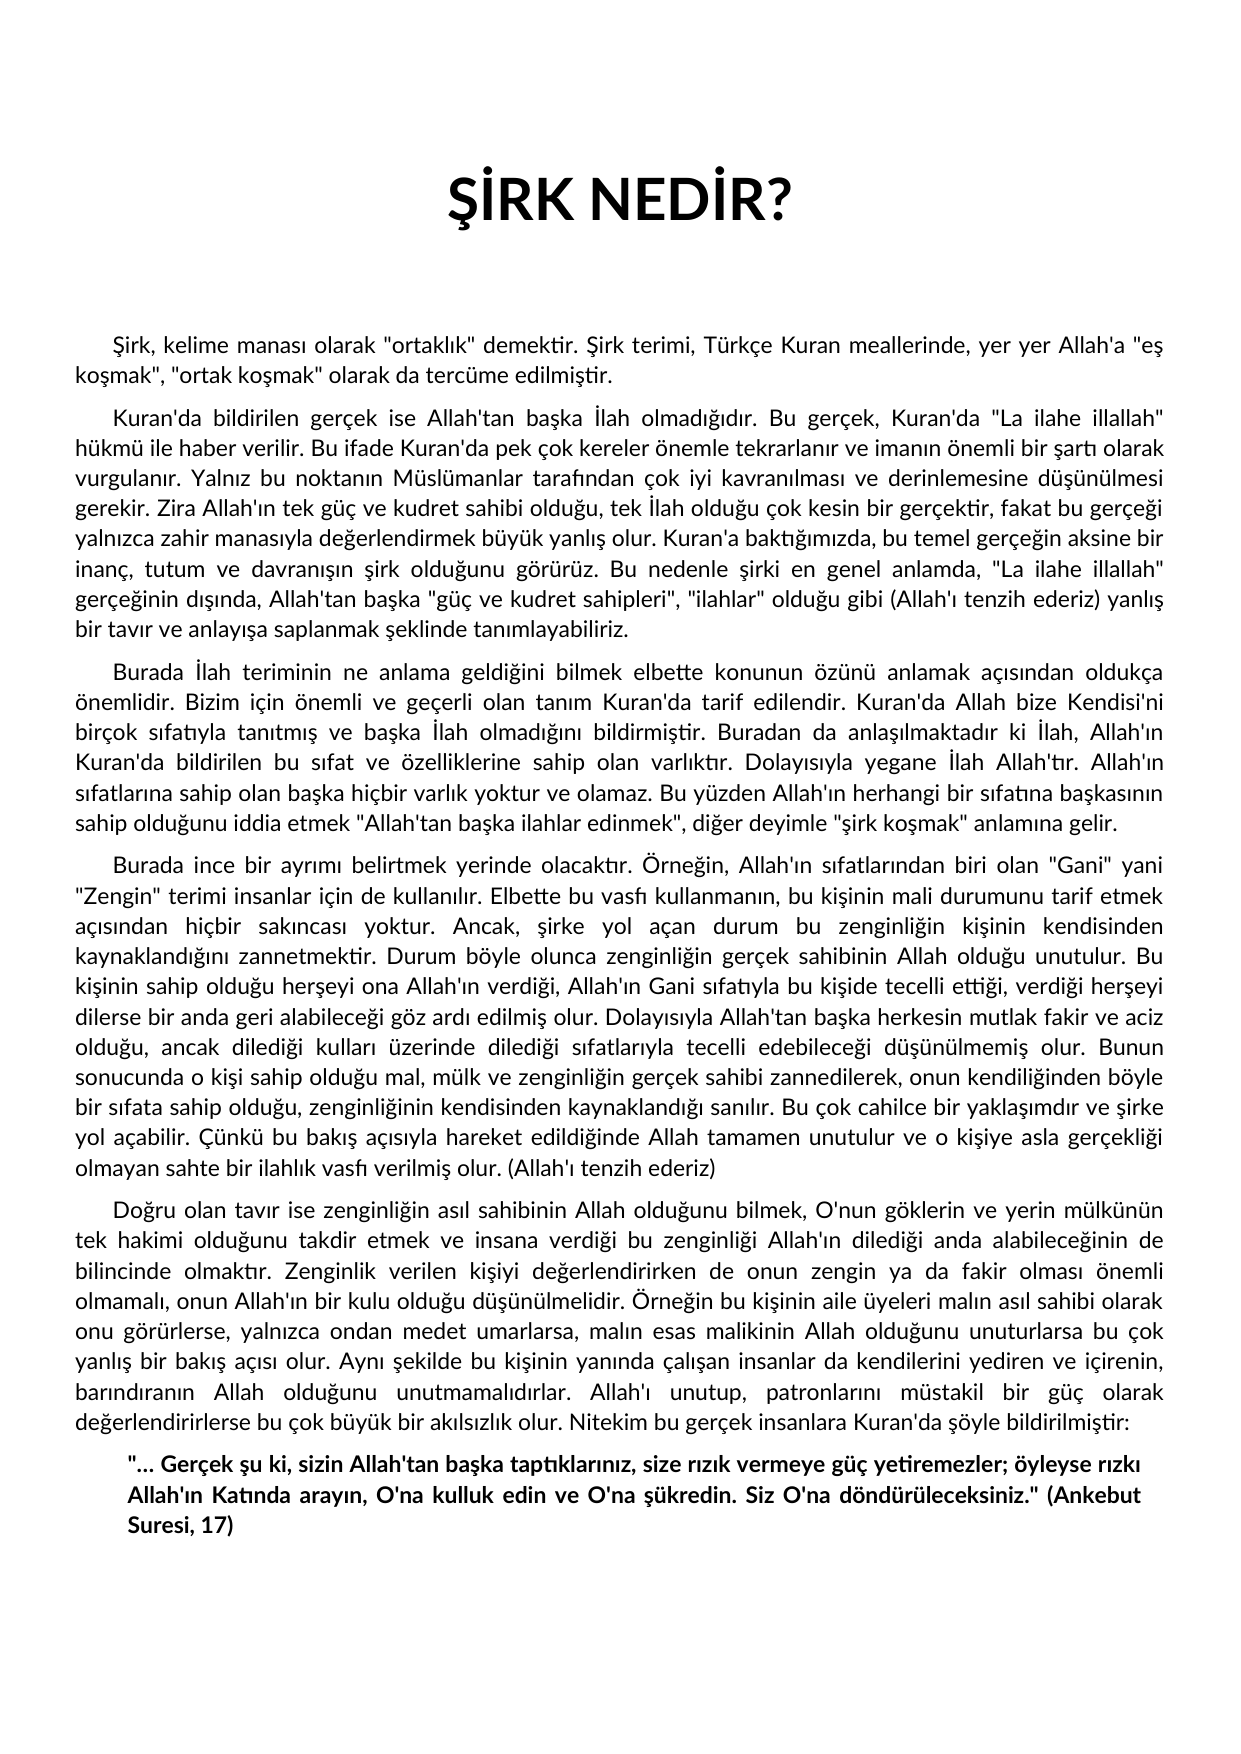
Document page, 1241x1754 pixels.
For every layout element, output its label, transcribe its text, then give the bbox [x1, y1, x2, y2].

text "… Gerçek şu ki, sizin Allah'tan başka taptıklarınız, size rızık vermeye güç yetiremezler; öyleyse rızkı Allah'ın Katında arayın, O'na kulluk edin ve O'na şükredin. Siz O'na döndürüleceksiniz." (Ankebut Suresi, 17) [127, 1450, 1143, 1538]
subtitle ŞİRK NEDİR? [75, 162, 1165, 232]
text Burada İlah teriminin ne anlama geldiğini bilmek elbette konunun özünü anlamak açısından oldukça önemlidir. Bizim için önemli ve geçerli olan tanım Kuran'da tarif edilendir. Kuran'da Allah bize Kendisi'ni birçok sıfatıyla tanıtmış ve başka İlah olmadığını bildirmiştir. Buradan da anlaşılmaktadır ki İlah, Allah'ın Kuran'da bildirilen bu sıfat ve özelliklerine sahip olan varlıktır. Dolayısıyla yegane İlah Allah'tır. Allah'ın sıfatlarına sahip olan başka hiçbir varlık yoktur ve olamaz. Bu yüzden Allah'ın herhangi bir sıfatına başkasının sahip olduğunu iddia etmek "Allah'tan başka ilahlar edinmek", diğer deyimle "şirk koşmak" anlamına gelir. [75, 657, 1165, 836]
text Şirk, kelime manası olarak "ortaklık" demektir. Şirk terimi, Türkçe Kuran meallerinde, yer yer Allah'a "eş koşmak", "ortak koşmak" olarak da tercüme edilmiştir. [75, 330, 1165, 388]
text Kuran'da bildirilen gerçek ise Allah'tan başka İlah olmadığıdır. Bu gerçek, Kuran'da "La ilahe illallah" hükmü ile haber verilir. Bu ifade Kuran'da pek çok kereler önemle tekrarlanır ve imanın önemli bir şartı olarak vurgulanır. Yalnız bu noktanın Müslümanlar tarafından çok iyi kavranılması ve derinlemesine düşünülmesi gerekir. Zira Allah'ın tek güç ve kudret sahibi olduğu, tek İlah olduğu çok kesin bir gerçektir, fakat bu gerçeği yalnızca zahir manasıyla değerlendirmek büyük yanlış olur. Kuran'a baktığımızda, bu temel gerçeğin aksine bir inanç, tutum ve davranışın şirk olduğunu görürüz. Bu nedenle şirki en genel anlamda, "La ilahe illallah" gerçeğinin dışında, Allah'tan başka "güç ve kudret sahipleri", "ilahlar" olduğu gibi (Allah'ı tenzih ederiz) yanlış bir tavır ve anlayışa saplanmak şeklinde tanımlayabiliriz. [75, 403, 1165, 642]
text Burada ince bir ayrımı belirtmek yerinde olacaktır. Örneğin, Allah'ın sıfatlarından biri olan "Gani" yani "Zengin" terimi insanlar için de kullanılır. Elbette bu vasfı kullanmanın, bu kişinin mali durumunu tarif etmek açısından hiçbir sakıncası yoktur. Ancak, şirke yol açan durum bu zenginliğin kişinin kendisinden kaynaklandığını zannetmektir. Durum böyle olunca zenginliğin gerçek sahibinin Allah olduğu unutulur. Bu kişinin sahip olduğu herşeyi ona Allah'ın verdiği, Allah'ın Gani sıfatıyla bu kişide tecelli ettiği, verdiği herşeyi dilerse bir anda geri alabileceği göz ardı edilmiş olur. Dolayısıyla Allah'tan başka herkesin mutlak fakir ve aciz olduğu, ancak dilediği kulları üzerinde dilediği sıfatlarıyla tecelli edebileceği düşünülmemiş olur. Bunun sonucunda o kişi sahip olduğu mal, mülk ve zenginliğin gerçek sahibi zannedilerek, onun kendiliğinden böyle bir sıfata sahip olduğu, zenginliğinin kendisinden kaynaklandığı sanılır. Bu çok cahilce bir yaklaşımdır ve şirke yol açabilir. Çünkü bu bakış açısıyla hareket edildiğinde Allah tamamen unutulur ve o kişiye asla gerçekliği olmayan sahte bir ilahlık vasfı verilmiş olur. (Allah'ı tenzih ederiz) [75, 851, 1165, 1181]
text Doğru olan tavır ise zenginliğin asıl sahibinin Allah olduğunu bilmek, O'nun göklerin ve yerin mülkünün tek hakimi olduğunu takdir etmek ve insana verdiği bu zenginliği Allah'ın dilediği anda alabileceğinin de bilincinde olmaktır. Zenginlik verilen kişiyi değerlendirirken de onun zengin ya da fakir olması önemli olmamalı, onun Allah'ın bir kulu olduğu düşünülmelidir. Örneğin bu kişinin aile üyeleri malın asıl sahibi olarak onu görürlerse, yalnızca ondan medet umarlarsa, malın esas malikinin Allah olduğunu unuturlarsa bu çok yanlış bir bakış açısı olur. Aynı şekilde bu kişinin yanında çalışan insanlar da kendilerini yediren ve içirenin, barındıranın Allah olduğunu unutmamalıdırlar. Allah'ı unutup, patronlarını müstakil bir güç olarak değerlendirirlerse bu çok büyük bir akılsızlık olur. Nitekim bu gerçek insanlara Kuran'da şöyle bildirilmiştir: [75, 1196, 1165, 1435]
